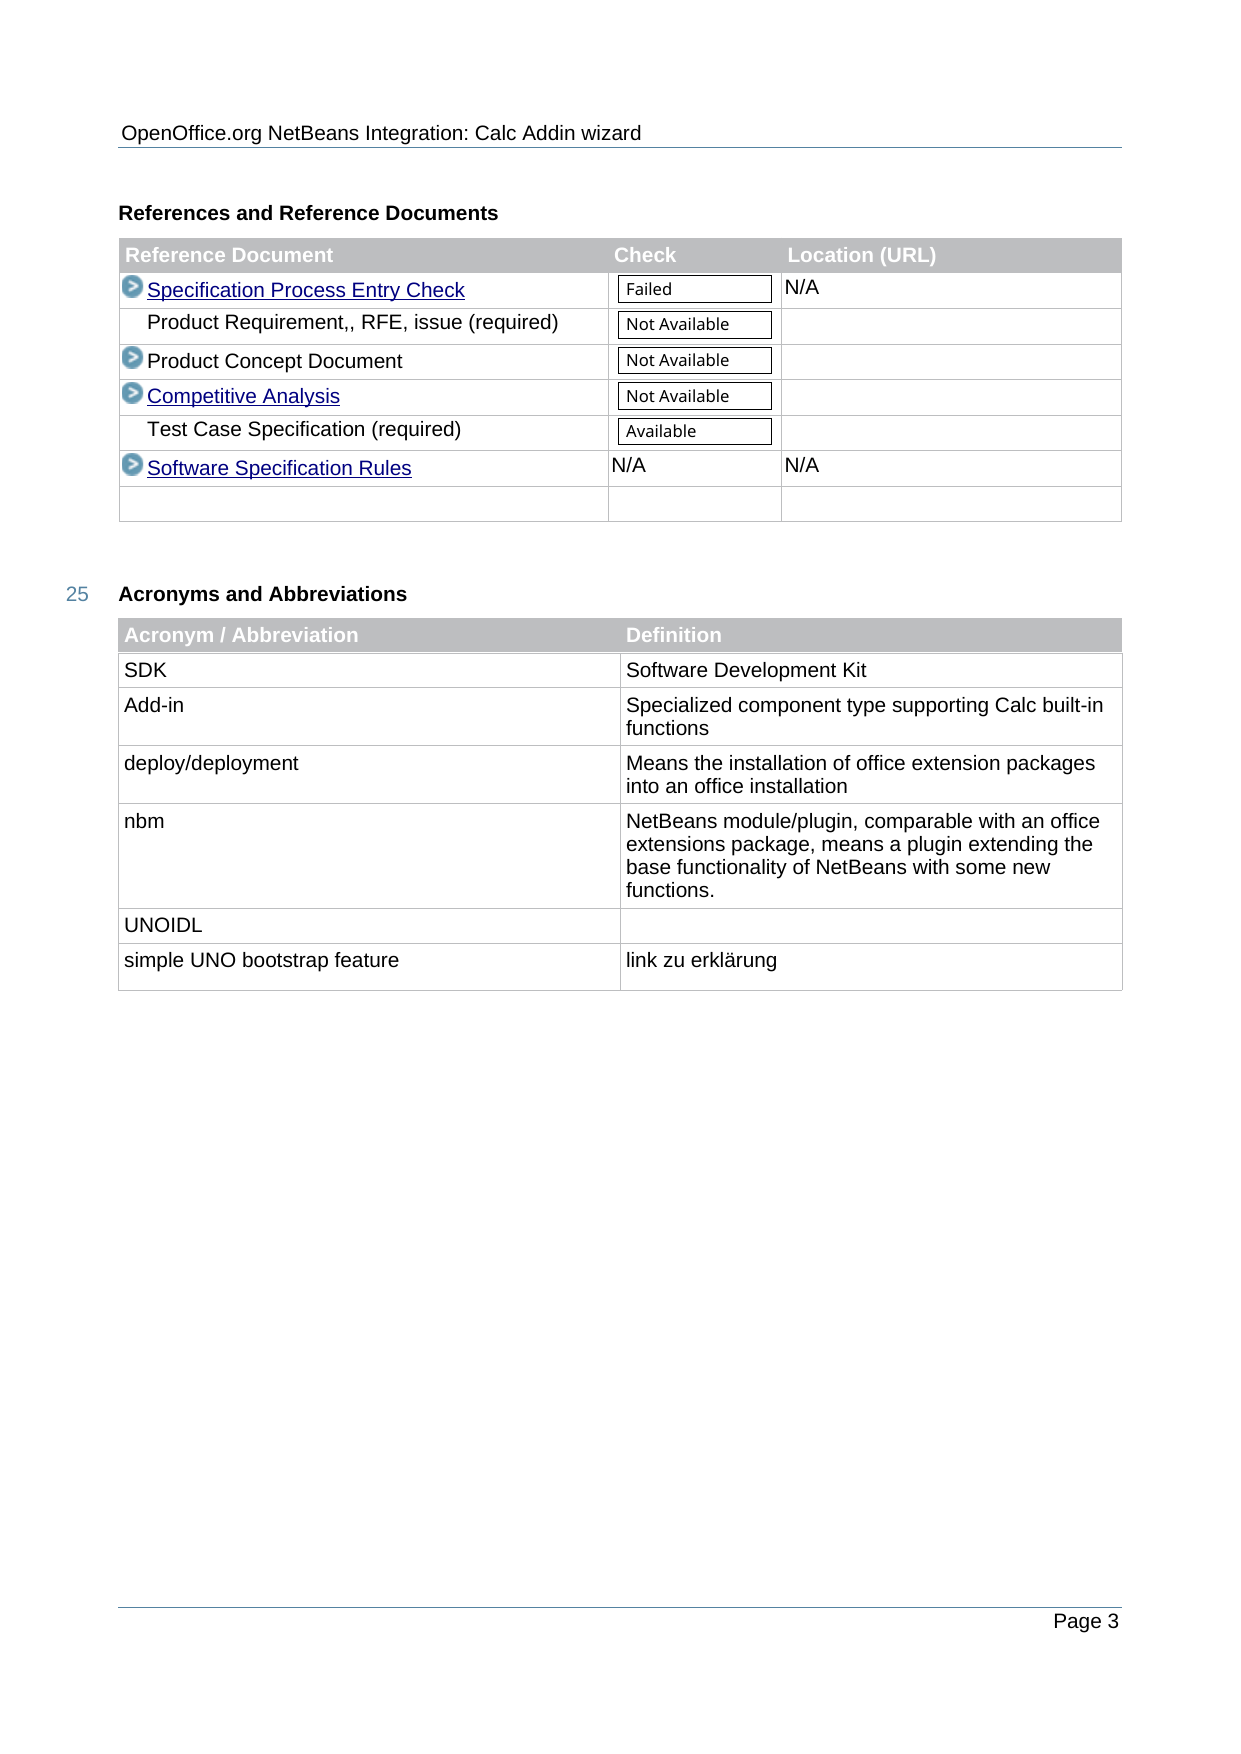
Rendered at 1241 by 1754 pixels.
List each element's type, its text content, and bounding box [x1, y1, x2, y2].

table_cell N/A [782, 273, 1121, 308]
table_header Acronym / Abbreviation [118, 618, 620, 652]
table_cell link zu erklärung [621, 944, 1122, 990]
table_cell Specialized component type supporting Calc built-in functions [621, 688, 1122, 745]
table_cell <Please enter location here> [782, 345, 1121, 379]
table_cell Means the installation of office extension packages into an office installation [621, 746, 1122, 803]
table_cell [609, 416, 781, 450]
table_header Location (URL) [782, 238, 1122, 273]
table_cell Specification Process Entry Check [120, 273, 608, 308]
table_cell Software Development Kit [621, 654, 1122, 687]
picture [122, 275, 147, 298]
table_cell Product Requirement,, RFE, issue (required) [120, 309, 608, 344]
picture [122, 382, 147, 404]
picture [122, 346, 147, 369]
table_cell Test Case Specification (required) [120, 416, 608, 450]
table_cell [609, 487, 781, 521]
subtitle Acronyms and Abbreviations [118, 582, 1122, 605]
table_cell <Please enter location here> [782, 416, 1121, 450]
table_cell N/A [782, 451, 1121, 486]
table_cell <Please enter location here> [782, 309, 1121, 344]
table_cell [609, 380, 781, 415]
table_cell nbm [119, 804, 620, 908]
table_cell SDK [119, 654, 620, 687]
table_cell Competitive Analysis [120, 380, 608, 415]
table_header Reference Document [119, 238, 608, 273]
picture [122, 453, 147, 476]
table_cell [609, 309, 781, 344]
table_cell <Please enter location here> [782, 380, 1121, 415]
table_header Definition [620, 618, 1122, 652]
table_cell [609, 273, 781, 308]
table_header Check [609, 238, 781, 273]
table_cell N/A [609, 451, 781, 486]
table_cell simple UNO bootstrap feature [119, 944, 620, 990]
table_cell UNOIDL [119, 909, 620, 943]
table_cell Software Specification Rules [120, 451, 608, 486]
table_cell [782, 487, 1121, 521]
table_cell deploy/deployment [119, 746, 620, 803]
table_cell [621, 909, 1122, 943]
table_cell NetBeans module/plugin, comparable with an office extensions package, means a plugin extending the base functionality of NetBeans with some new functions. [621, 804, 1122, 908]
table_cell Add-in [119, 688, 620, 745]
subtitle References and Reference Documents [118, 202, 1122, 225]
table_cell Product Concept Document [120, 345, 608, 379]
table_cell [609, 345, 781, 379]
table_cell <Other, e.g. references to related specs> [120, 487, 608, 521]
